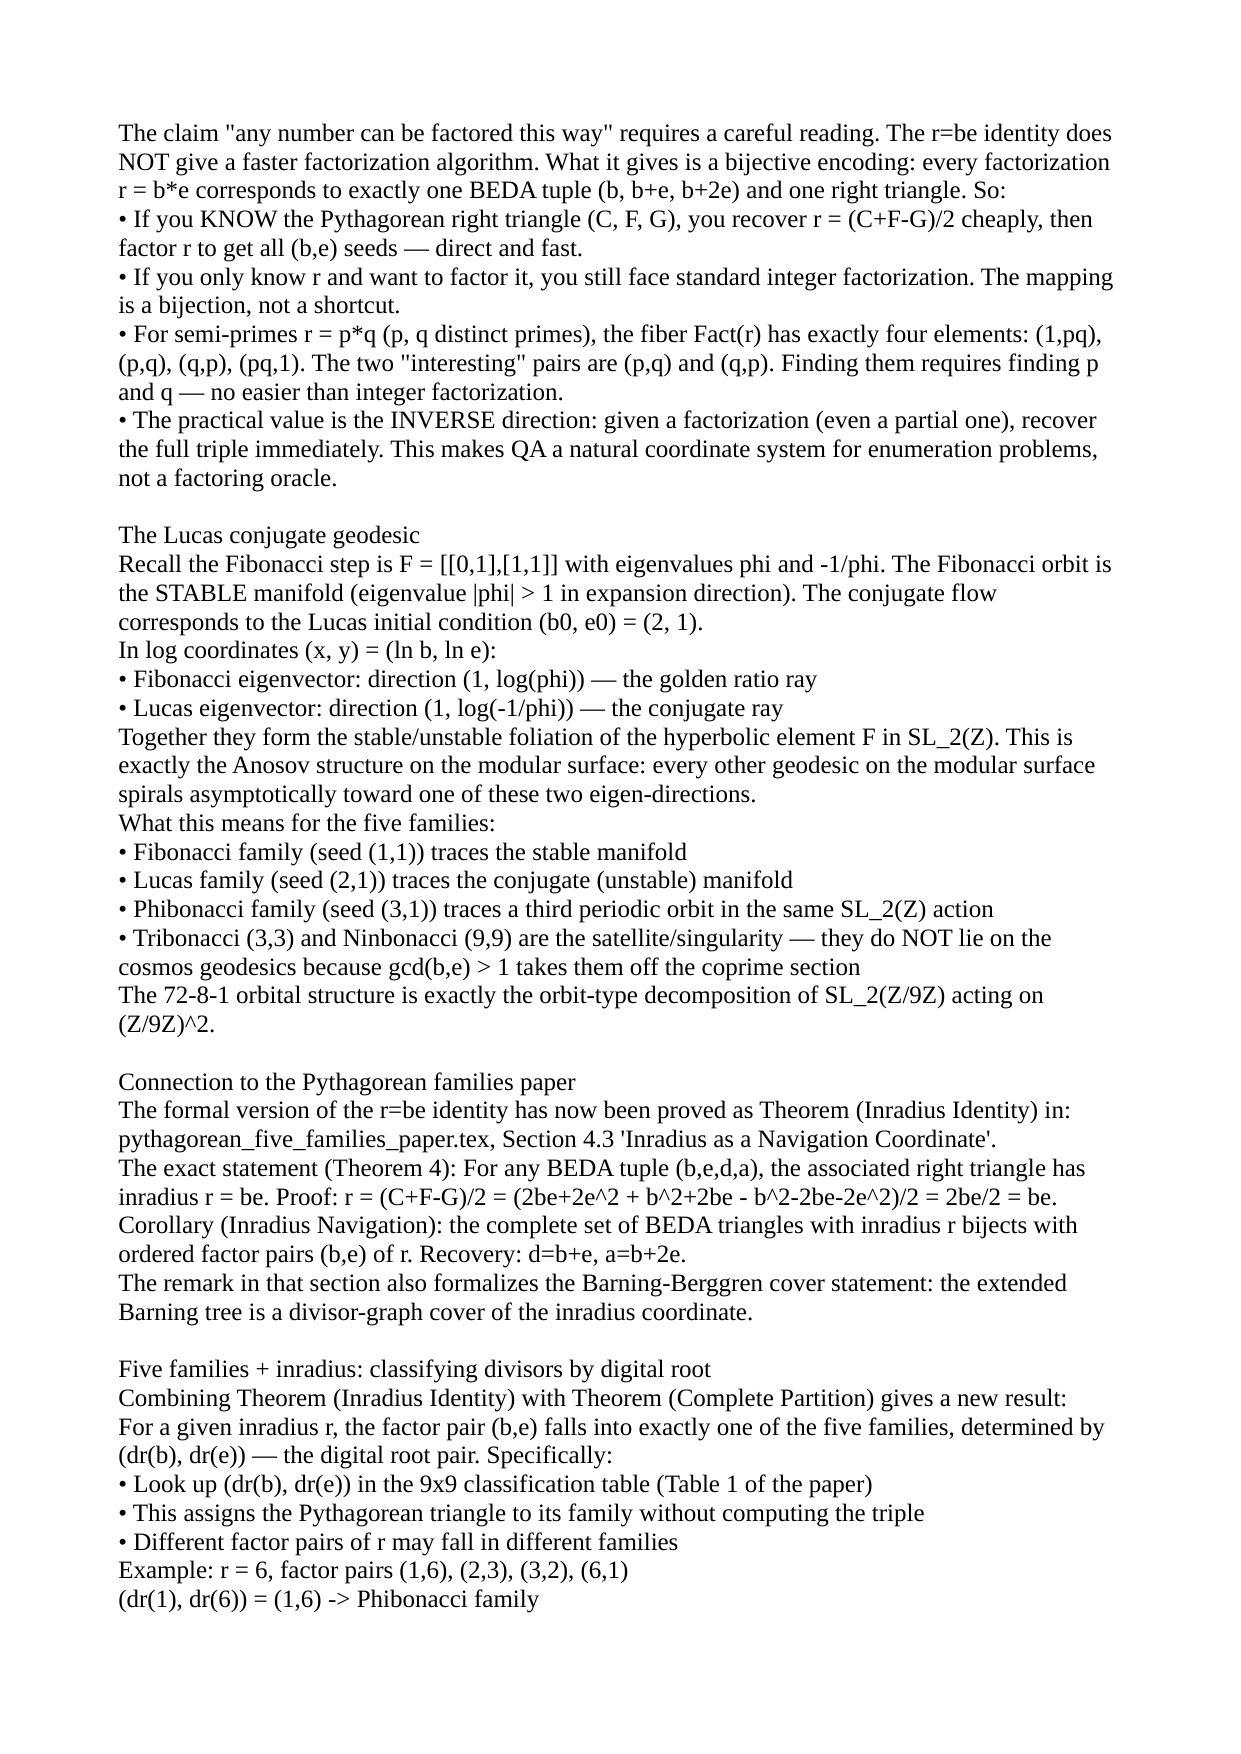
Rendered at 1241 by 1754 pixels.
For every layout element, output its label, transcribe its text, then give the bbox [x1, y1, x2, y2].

text • The practical value is the INVERSE direction: given a factorization (even a partial one), recover the full triple immediately. This makes QA a natural coordinate system for enumeration problems, not a factoring oracle. [118, 406, 1122, 492]
text In log coordinates (x, y) = (ln b, ln e): [118, 636, 1122, 664]
text • This assigns the Pythagorean triangle to its family without computing the triple [118, 1498, 1122, 1527]
text The formal version of the r=be identity has now been proved as Theorem (Inradius Identity) in: pythagorean_five_families_paper.tex, Section 4.3 'Inradius as a Navigation Coordinate'. [118, 1096, 1122, 1153]
text Recall the Fibonacci step is F = [[0,1],[1,1]] with eigenvalues phi and -1/phi. The Fibonacci orbit is the STABLE manifold (eigenvalue |phi| > 1 in expansion direction). The conjugate flow corresponds to the Lucas initial condition (b0, e0) = (2, 1). [118, 549, 1122, 636]
text • Lucas eigenvector: direction (1, log(-1/phi)) — the conjugate ray [118, 693, 1122, 722]
text • Look up (dr(b), dr(e)) in the 9x9 classification table (Table 1 of the paper) [118, 1469, 1122, 1498]
text For a given inradius r, the factor pair (b,e) falls into exactly one of the five families, determined by (dr(b), dr(e)) — the digital root pair. Specifically: [118, 1412, 1122, 1469]
text • Tribonacci (3,3) and Ninbonacci (9,9) are the satellite/singularity — they do NOT lie on the cosmos geodesics because gcd(b,e) > 1 takes them off the coprime section [118, 923, 1122, 981]
text The exact statement (Theorem 4): For any BEDA tuple (b,e,d,a), the associated right triangle has inradius r = be. Proof: r = (C+F-G)/2 = (2be+2e^2 + b^2+2be - b^2-2be-2e^2)/2 = 2be/2 = be. [118, 1153, 1122, 1211]
text Combining Theorem (Inradius Identity) with Theorem (Complete Partition) gives a new result: [118, 1383, 1122, 1412]
text • Fibonacci family (seed (1,1)) traces the stable manifold [118, 837, 1122, 866]
text Example: r = 6, factor pairs (1,6), (2,3), (3,2), (6,1) [118, 1556, 1122, 1584]
text (dr(1), dr(6)) = (1,6) -> Phibonacci family [118, 1584, 1122, 1613]
text The Lucas conjugate geodesic [118, 521, 1122, 549]
text Corollary (Inradius Navigation): the complete set of BEDA triangles with inradius r bijects with ordered factor pairs (b,e) of r. Recovery: d=b+e, a=b+2e. [118, 1211, 1122, 1268]
text • If you only know r and want to factor it, you still face standard integer factorization. The mapping is a bijection, not a shortcut. [118, 262, 1122, 319]
text Five families + inradius: classifying divisors by digital root [118, 1354, 1122, 1383]
text What this means for the five families: [118, 808, 1122, 837]
text The 72-8-1 orbital structure is exactly the orbit-type decomposition of SL_2(Z/9Z) acting on (Z/9Z)^2. [118, 981, 1122, 1038]
text Connection to the Pythagorean families paper [118, 1067, 1122, 1096]
text The remark in that section also formalizes the Barning-Berggren cover statement: the extended Barning tree is a divisor-graph cover of the inradius coordinate. [118, 1268, 1122, 1326]
text • Fibonacci eigenvector: direction (1, log(phi)) — the golden ratio ray [118, 664, 1122, 693]
text The claim "any number can be factored this way" requires a careful reading. The r=be identity does NOT give a faster factorization algorithm. What it gives is a bijective encoding: every factorization r = b*e corresponds to exactly one BEDA tuple (b, b+e, b+2e) and one right triangle. So: [118, 118, 1122, 204]
text Together they form the stable/unstable foliation of the hyperbolic element F in SL_2(Z). This is exactly the Anosov structure on the modular surface: every other geodesic on the modular surface spirals asymptotically toward one of these two eigen-directions. [118, 722, 1122, 808]
text • If you KNOW the Pythagorean right triangle (C, F, G), you recover r = (C+F-G)/2 cheaply, then factor r to get all (b,e) seeds — direct and fast. [118, 204, 1122, 262]
text • Different factor pairs of r may fall in different families [118, 1527, 1122, 1556]
text • Lucas family (seed (2,1)) traces the conjugate (unstable) manifold [118, 866, 1122, 894]
text • For semi-primes r = p*q (p, q distinct primes), the fiber Fact(r) has exactly four elements: (1,pq), (p,q), (q,p), (pq,1). The two "interesting" pairs are (p,q) and (q,p). Finding them requires finding p and q — no easier than integer factorization. [118, 319, 1122, 406]
text • Phibonacci family (seed (3,1)) traces a third periodic orbit in the same SL_2(Z) action [118, 894, 1122, 923]
